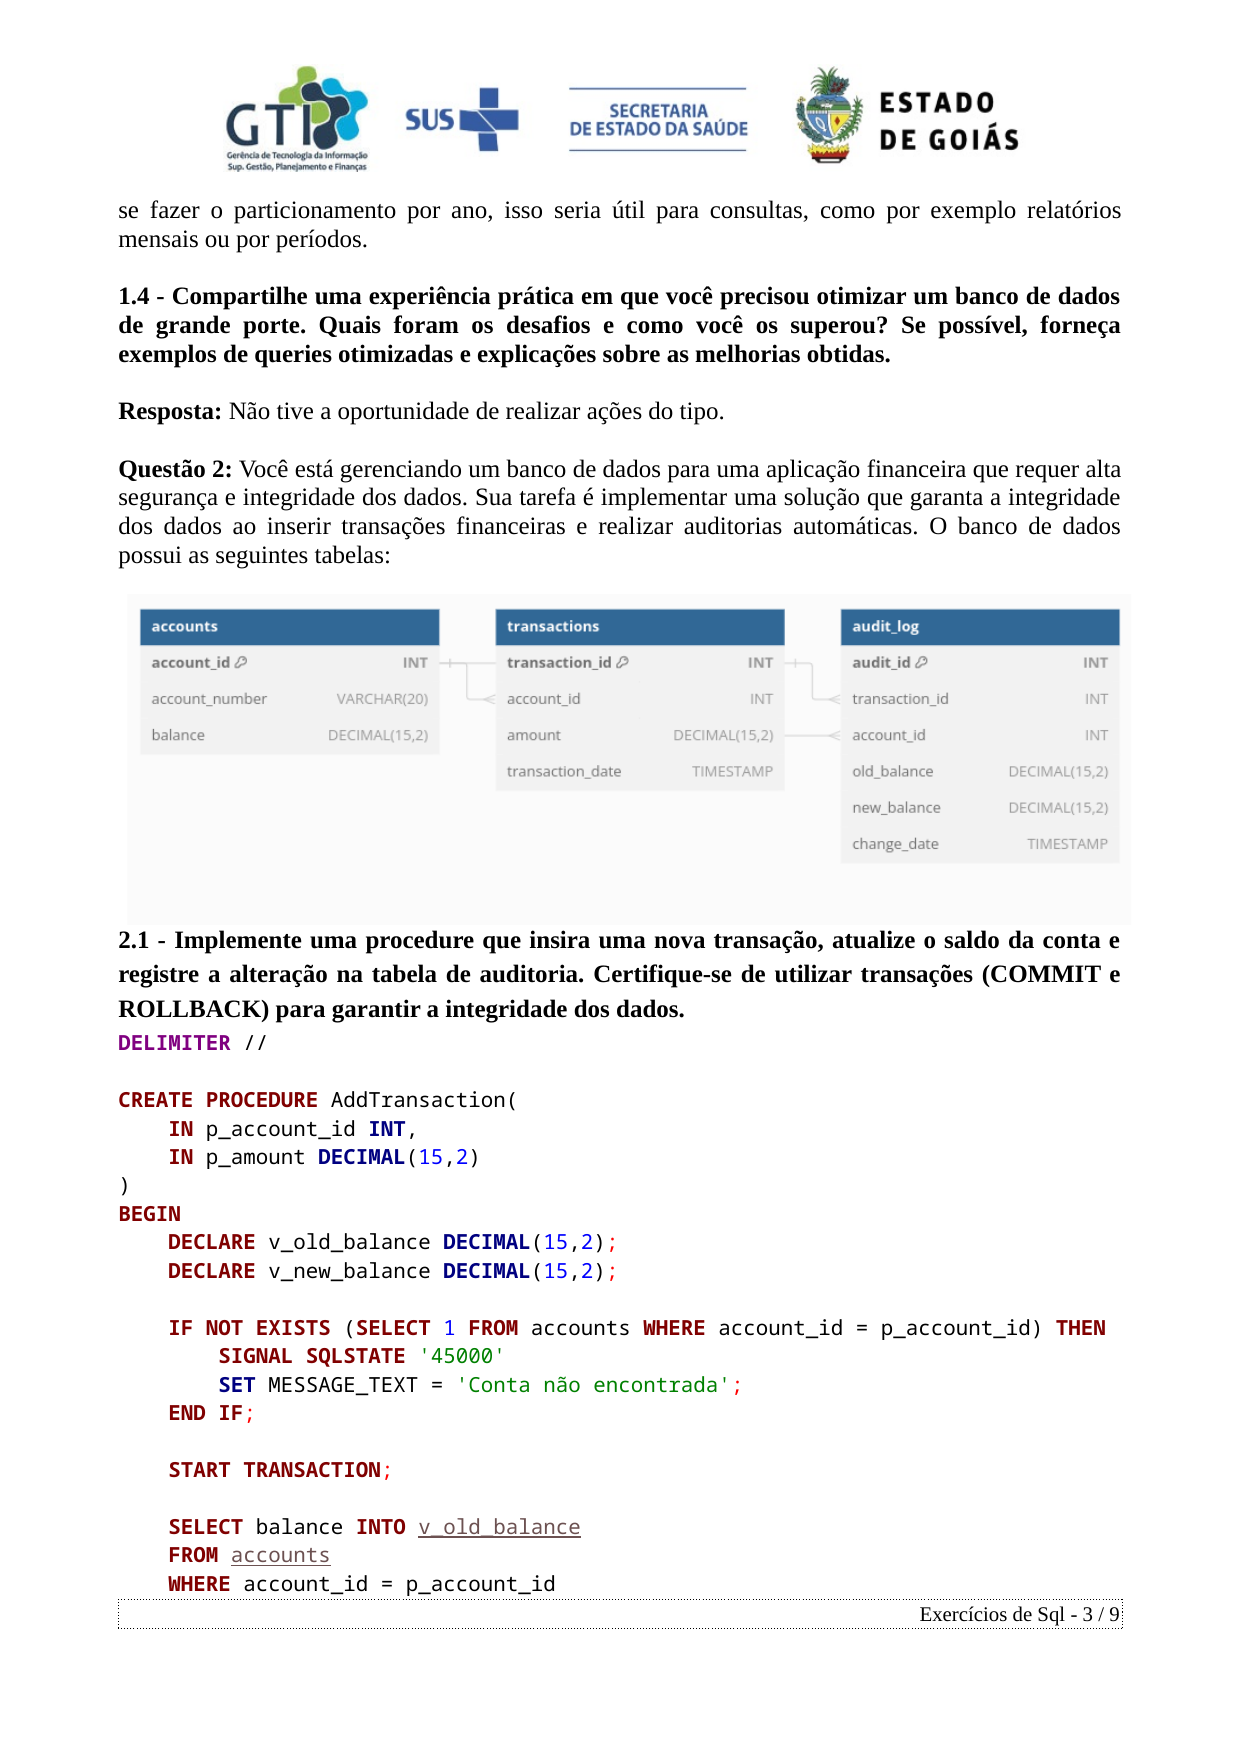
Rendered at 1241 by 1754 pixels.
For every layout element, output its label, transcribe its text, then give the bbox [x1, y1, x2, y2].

text FROM accounts [118, 1541, 1122, 1569]
text IN p_amount DECIMAL(15,2) [118, 1142, 1122, 1171]
text 2.1 - Implemente uma procedure que insira uma nova transação, atualize o saldo da conta e registre a alteração na tabela de auditoria. Certifique-se de utilizar transações (COMMIT e ROLLBACK) para garantir a integridade dos dados. [118, 618, 1122, 1023]
text Questão 2: Você está gerenciando um banco de dados para uma aplicação financeira que requer alta segurança e integridade dos dados. Sua tarefa é implementar uma solução que garanta a integridade dos dados ao inserir transações financeiras e realizar auditorias automáticas. O banco de dados possui as seguintes tabelas: [118, 454, 1122, 569]
text se fazer o particionamento por ano, isso seria útil para consultas, como por exemplo relatórios mensais ou por períodos. [118, 195, 1122, 252]
text DELIMITER // [118, 1028, 1122, 1057]
text SET MESSAGE_TEXT = 'Conta não encontrada'; [118, 1370, 1122, 1398]
text CREATE PROCEDURE AddTransaction( [118, 1085, 1122, 1114]
text SIGNAL SQLSTATE '45000' [118, 1341, 1122, 1370]
text SELECT balance INTO v_old_balance [118, 1512, 1122, 1541]
text Resposta: Não tive a oportunidade de realizar ações do tipo. [118, 396, 1122, 425]
text DECLARE v_old_balance DECIMAL(15,2); [118, 1227, 1122, 1256]
text BEGIN [118, 1199, 1122, 1227]
text START TRANSACTION; [118, 1455, 1122, 1484]
text WHERE account_id = p_account_id [118, 1569, 1122, 1597]
text IN p_account_id INT, [118, 1114, 1122, 1142]
text DECLARE v_new_balance DECIMAL(15,2); [118, 1256, 1122, 1313]
text ) [118, 1171, 1122, 1199]
text IF NOT EXISTS (SELECT 1 FROM accounts WHERE account_id = p_account_id) THEN [118, 1313, 1122, 1341]
text 1.4 - Compartilhe uma experiência prática em que você precisou otimizar um banco de dados de grande porte. Quais foram os desafios e como você os superou? Se possível, forneça exemplos de queries otimizadas e explicações sobre as melhorias obtidas. [118, 281, 1122, 367]
text END IF; [118, 1398, 1122, 1427]
